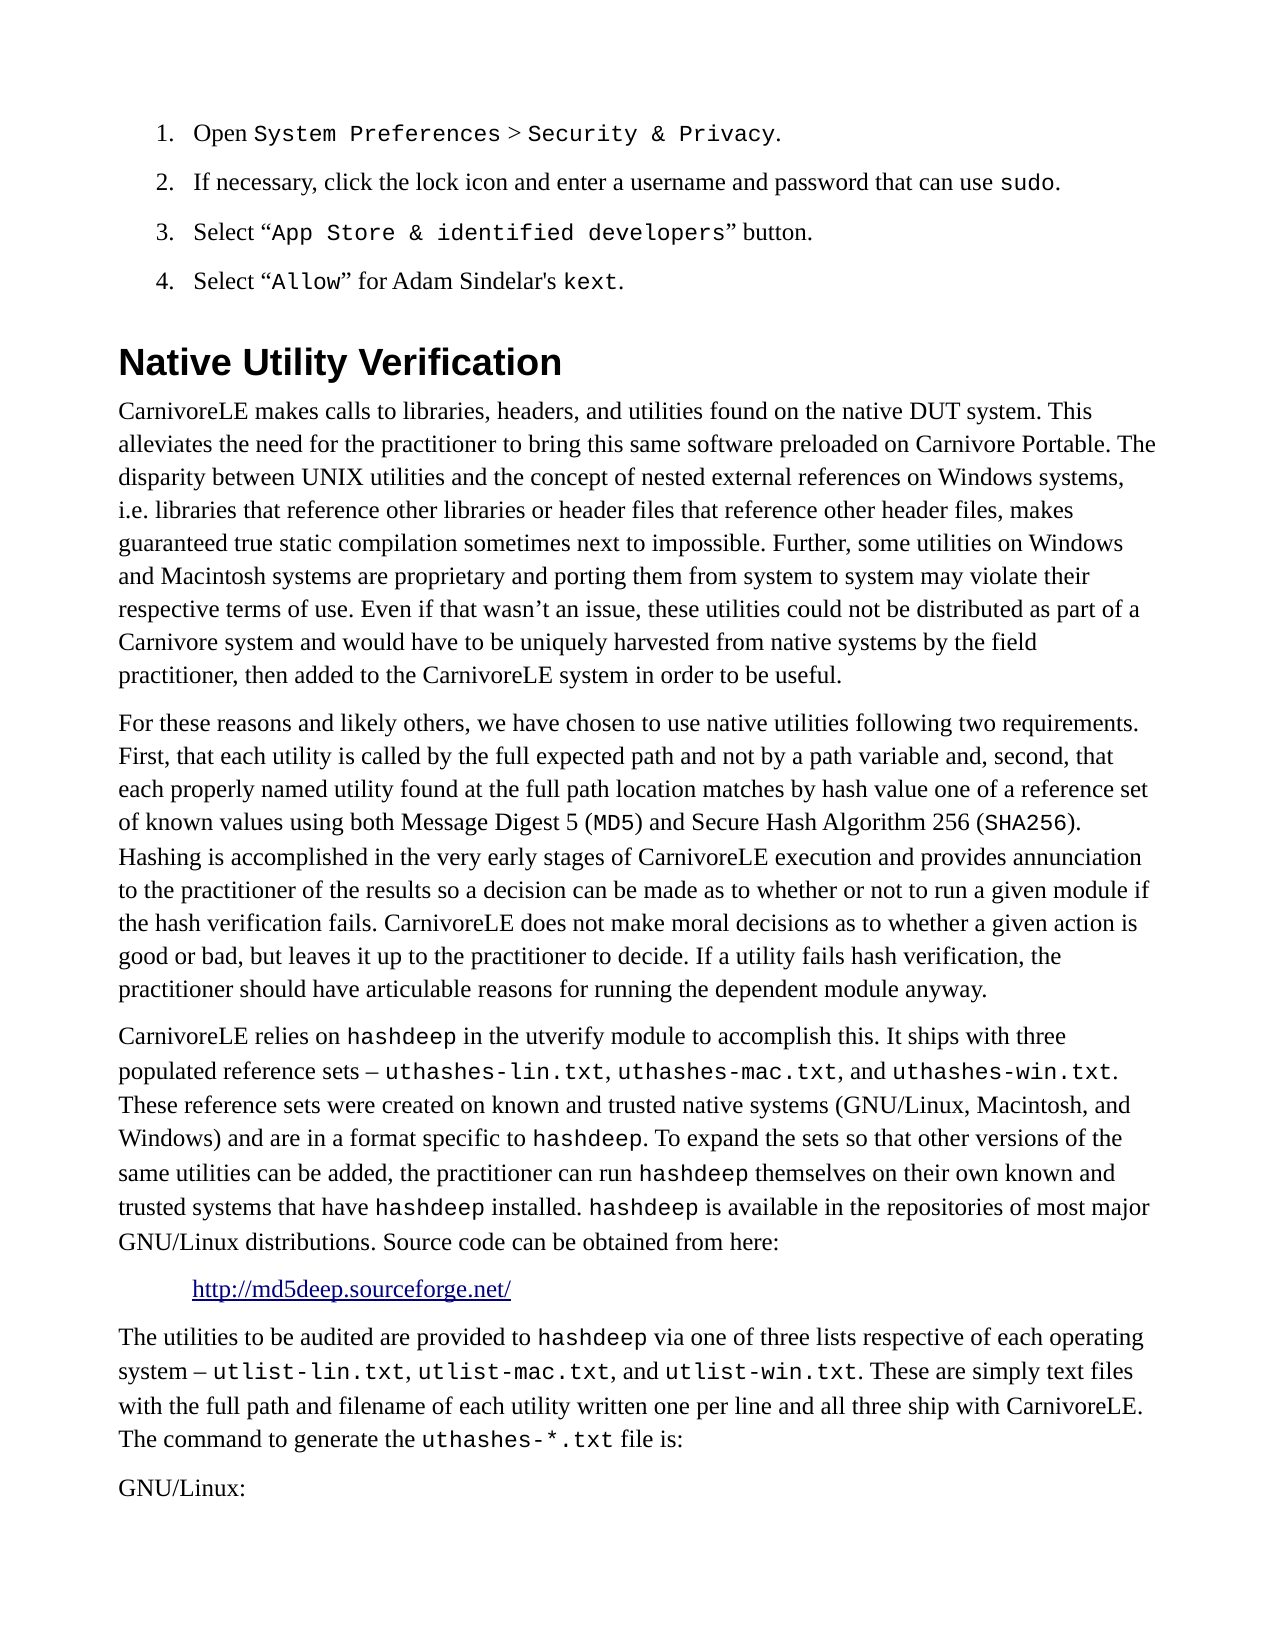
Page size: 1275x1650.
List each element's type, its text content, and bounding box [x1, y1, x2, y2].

text CarnivoreLE makes calls to libraries, headers, and utilities found on the native DUT system. This alleviates the need for the practitioner to bring this same software preloaded on Carnivore Portable. The disparity between UNIX utilities and the concept of nested external references on Windows systems, i.e. libraries that reference other libraries or header files that reference other header files, makes guaranteed true static compilation sometimes next to impossible. Further, some utilities on Windows and Macintosh systems are proprietary and porting them from system to system may violate their respective terms of use. Even if that wasn’t an issue, these utilities could not be distributed as part of a Carnivore system and would have to be uniquely harvested from native systems by the field practitioner, then added to the CarnivoreLE system in order to be useful. [118, 396, 1157, 689]
text CarnivoreLE relies on hashdeep in the utverify module to accomplish this. It ships with three populated reference sets – uthashes-lin.txt, uthashes-mac.txt, and uthashes-win.txt. These reference sets were created on known and trusted native systems (GNU/Linux, Macintosh, and Windows) and are in a format specific to hashdeep. To expand the sets so that other versions of the same utilities can be added, the practitioner can run hashdeep themselves on their own known and trusted systems that have hashdeep installed. hashdeep is available in the repositories of most major GNU/Linux distributions. Source code can be obtained from here: [118, 1021, 1157, 1256]
list Open System Preferences > Security & Privacy. [156, 118, 1157, 148]
text For these reasons and likely others, we have chosen to use native utilities following two requirements. First, that each utility is called by the full expected path and not by a path variable and, second, that each properly named utility found at the full path location matches by hash value one of a reference set of known values using both Message Digest 5 (MD5) and Secure Hash Algorithm 256 (SHA256). Hashing is accomplished in the very early stages of CarnivoreLE execution and provides annunciation to the practitioner of the results so a decision can be made as to whether or not to run a given module if the hash verification fails. CarnivoreLE does not make moral decisions as to whether a given action is good or bad, but leaves it up to the practitioner to decide. If a utility fails hash verification, the practitioner should have articulable reasons for running the dependent module anyway. [118, 708, 1157, 1002]
text The utilities to be audited are provided to hashdeep via one of three lists respective of each operating system – utlist-lin.txt, utlist-mac.txt, and utlist-win.txt. These are simply text files with the full path and filename of each utility written one per line and all three ship with CarnivoreLE. The command to generate the uthashes-*.txt file is: [118, 1322, 1157, 1454]
text http://md5deep.sourceforge.net/ [118, 1274, 1157, 1303]
subtitle Native Utility Verification [118, 340, 1157, 384]
list If necessary, click the lock icon and enter a username and password that can use sudo. [156, 167, 1157, 198]
list Select “App Store & identified developers” button. [156, 217, 1157, 247]
list Select “Allow” for Adam Sindelar's kext. [156, 266, 1157, 296]
text GNU/Linux: [118, 1473, 1157, 1502]
